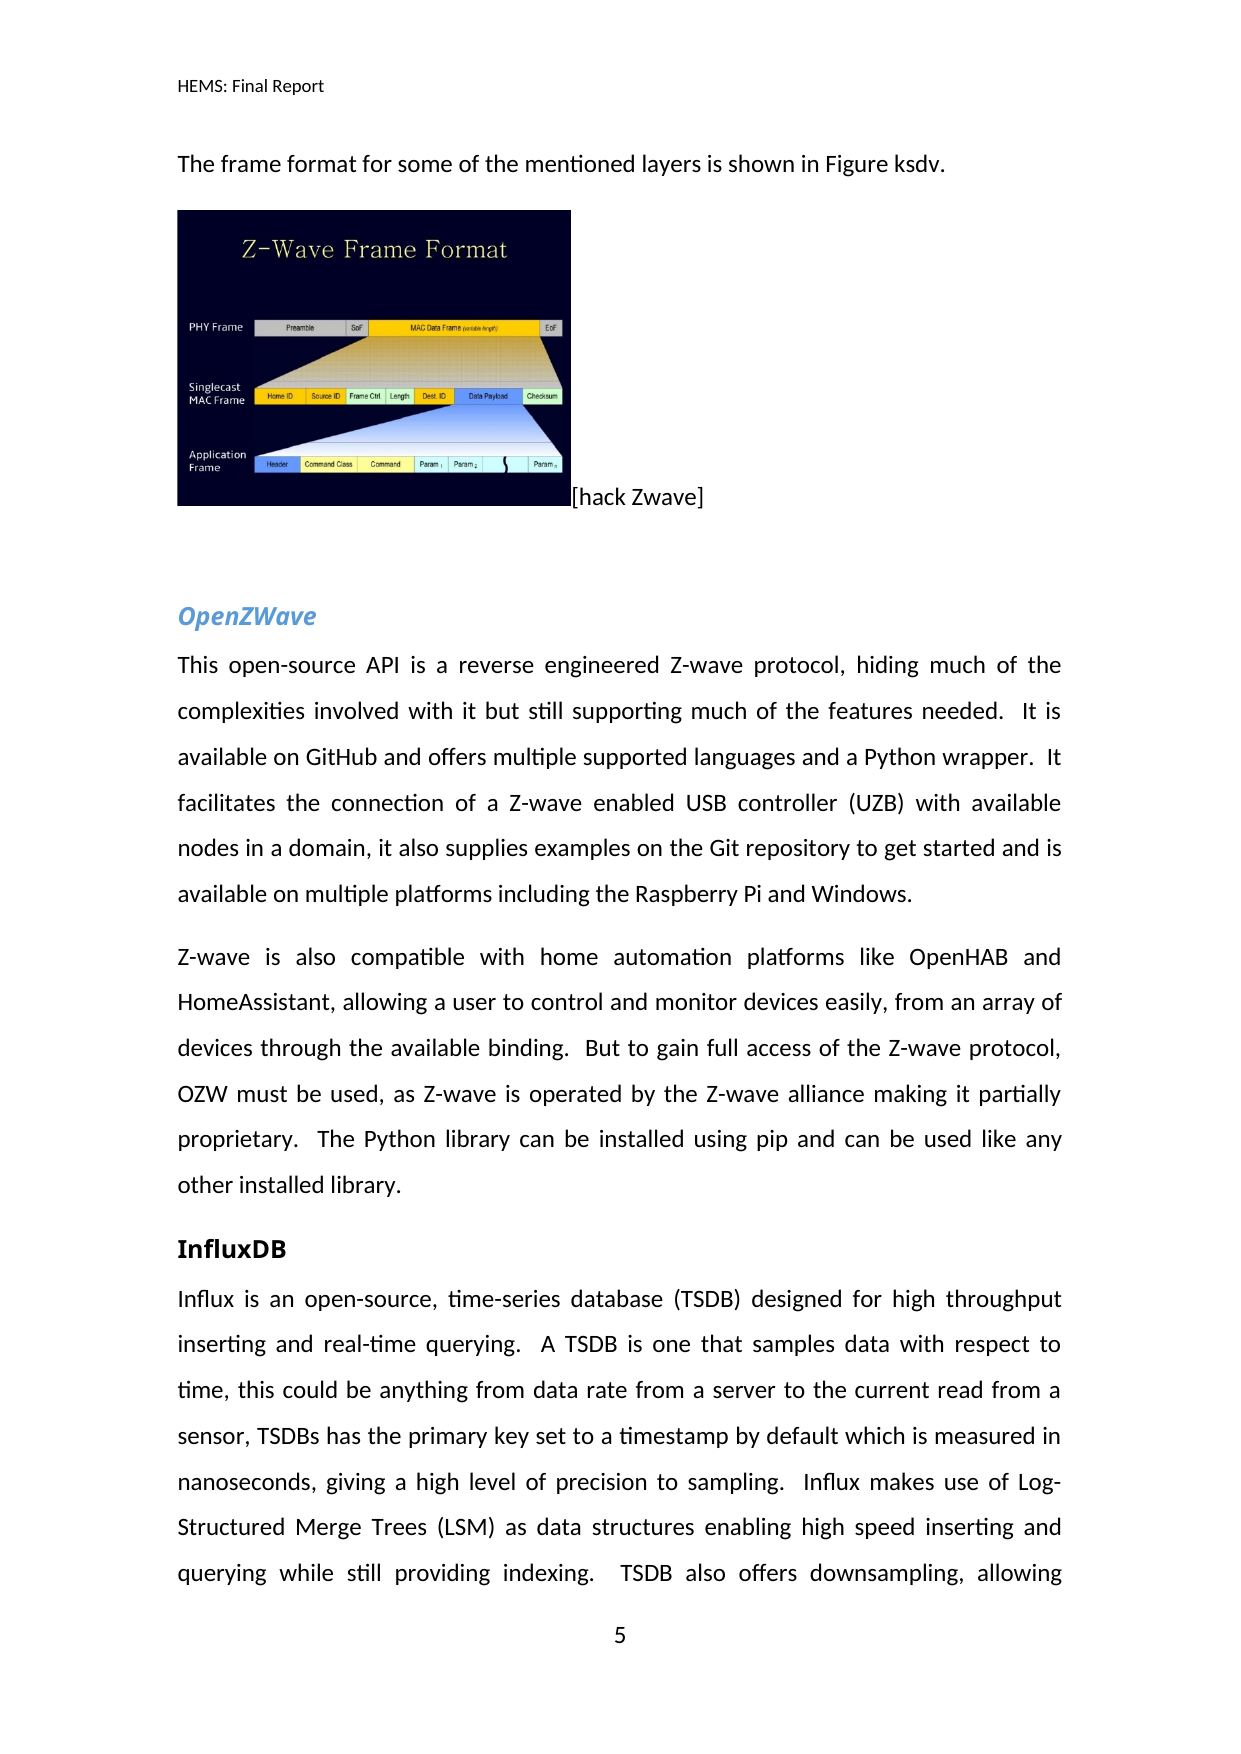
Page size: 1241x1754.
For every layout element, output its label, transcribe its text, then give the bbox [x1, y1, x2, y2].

text Influx is an open-source, time-series database (TSDB) designed for high throughput inserting and real-time querying. A TSDB is one that samples data with respect to time, this could be anything from data rate from a server to the current read from a sensor, TSDBs has the primary key set to a timestamp by default which is measured in nanoseconds, giving a high level of precision to sampling. Influx makes use of Log-Structured Merge Trees (LSM) as data structures enabling high speed inserting and querying while still providing indexing. TSDB also offers downsampling, allowing [177, 1283, 1063, 1588]
text This open-source API is a reverse engineered Z-wave protocol, hiding much of the complexities involved with it but still supporting much of the features needed. It is available on GitHub and offers multiple supported languages and a Python wrapper. It facilitates the connection of a Z-wave enabled USB controller (UZB) with available nodes in a domain, it also supplies examples on the Git repository to get started and is available on multiple platforms including the Raspberry Pi and Windows. [177, 650, 1063, 909]
text [hack Zwave] [177, 210, 1063, 512]
picture [177, 210, 571, 506]
text The frame format for some of the mentioned layers is shown in Figure ksdv. [177, 148, 1063, 178]
text Z-wave is also compatible with home automation platforms like OpenHAB and HomeAssistant, allowing a user to control and monitor devices easily, from an array of devices through the available binding. But to gain full access of the Z-wave protocol, OZW must be used, as Z-wave is operated by the Z-wave alliance making it partially proprietary. The Python library can be installed using pip and can be used like any other installed library. [177, 941, 1063, 1200]
subtitle InfluxDB [177, 1232, 1063, 1266]
subtitle OpenZWave [177, 599, 1063, 633]
